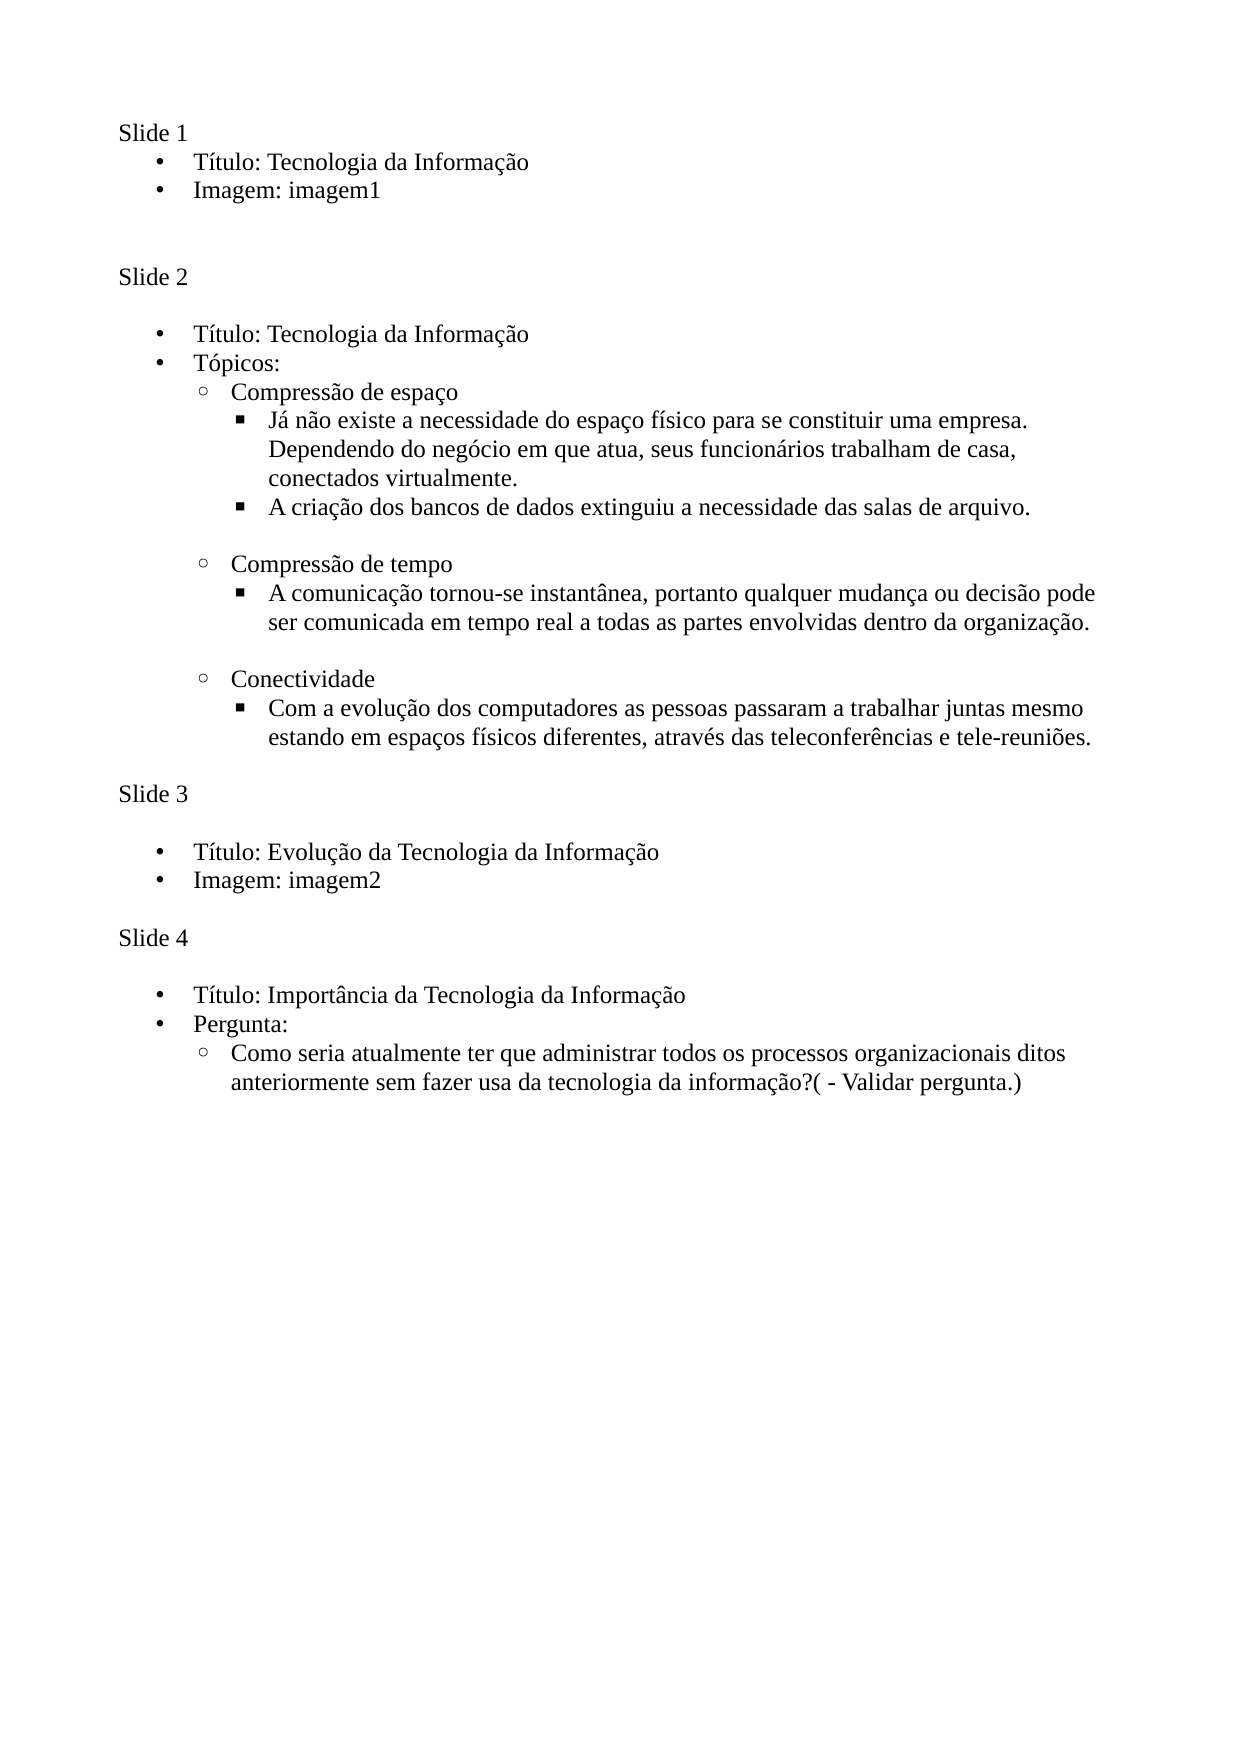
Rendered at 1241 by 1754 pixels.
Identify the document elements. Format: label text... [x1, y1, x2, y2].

list Como seria atualmente ter que administrar todos os processos organizacionais ditos anteriormente sem fazer usa da tecnologia da informação?( - Validar pergunta.) [193, 1038, 1122, 1096]
list Compressão de espaço [193, 377, 1122, 406]
list A criação dos bancos de dados extinguiu a necessidade das salas de arquivo. [231, 492, 1122, 521]
list Já não existe a necessidade do espaço físico para se constituir uma empresa. Dependendo do negócio em que atua, seus funcionários trabalham de casa, conectados virtualmente. [231, 406, 1122, 492]
list Pergunta: [156, 1009, 1122, 1038]
list Imagem: imagem2 [156, 866, 1122, 894]
list Com a evolução dos computadores as pessoas passaram a trabalhar juntas mesmo estando em espaços físicos diferentes, através das teleconferências e tele-reuniões. [231, 693, 1122, 751]
text Slide 2 [118, 262, 1122, 291]
text Slide 4 [118, 923, 1122, 952]
list Título: Importância da Tecnologia da Informação [156, 981, 1122, 1009]
list Título: Tecnologia da Informação [156, 319, 1122, 348]
list Conectividade [193, 664, 1122, 693]
list Tópicos: [156, 348, 1122, 377]
list Título: Tecnologia da Informação [156, 147, 1122, 176]
text Slide 1 [118, 118, 1122, 147]
list A comunicação tornou-se instantânea, portanto qualquer mudança ou decisão pode ser comunicada em tempo real a todas as partes envolvidas dentro da organização. [231, 578, 1122, 636]
list Compressão de tempo [193, 549, 1122, 578]
text Slide 3 [118, 779, 1122, 808]
list Imagem: imagem1 [156, 176, 1122, 204]
list Título: Evolução da Tecnologia da Informação [156, 837, 1122, 866]
